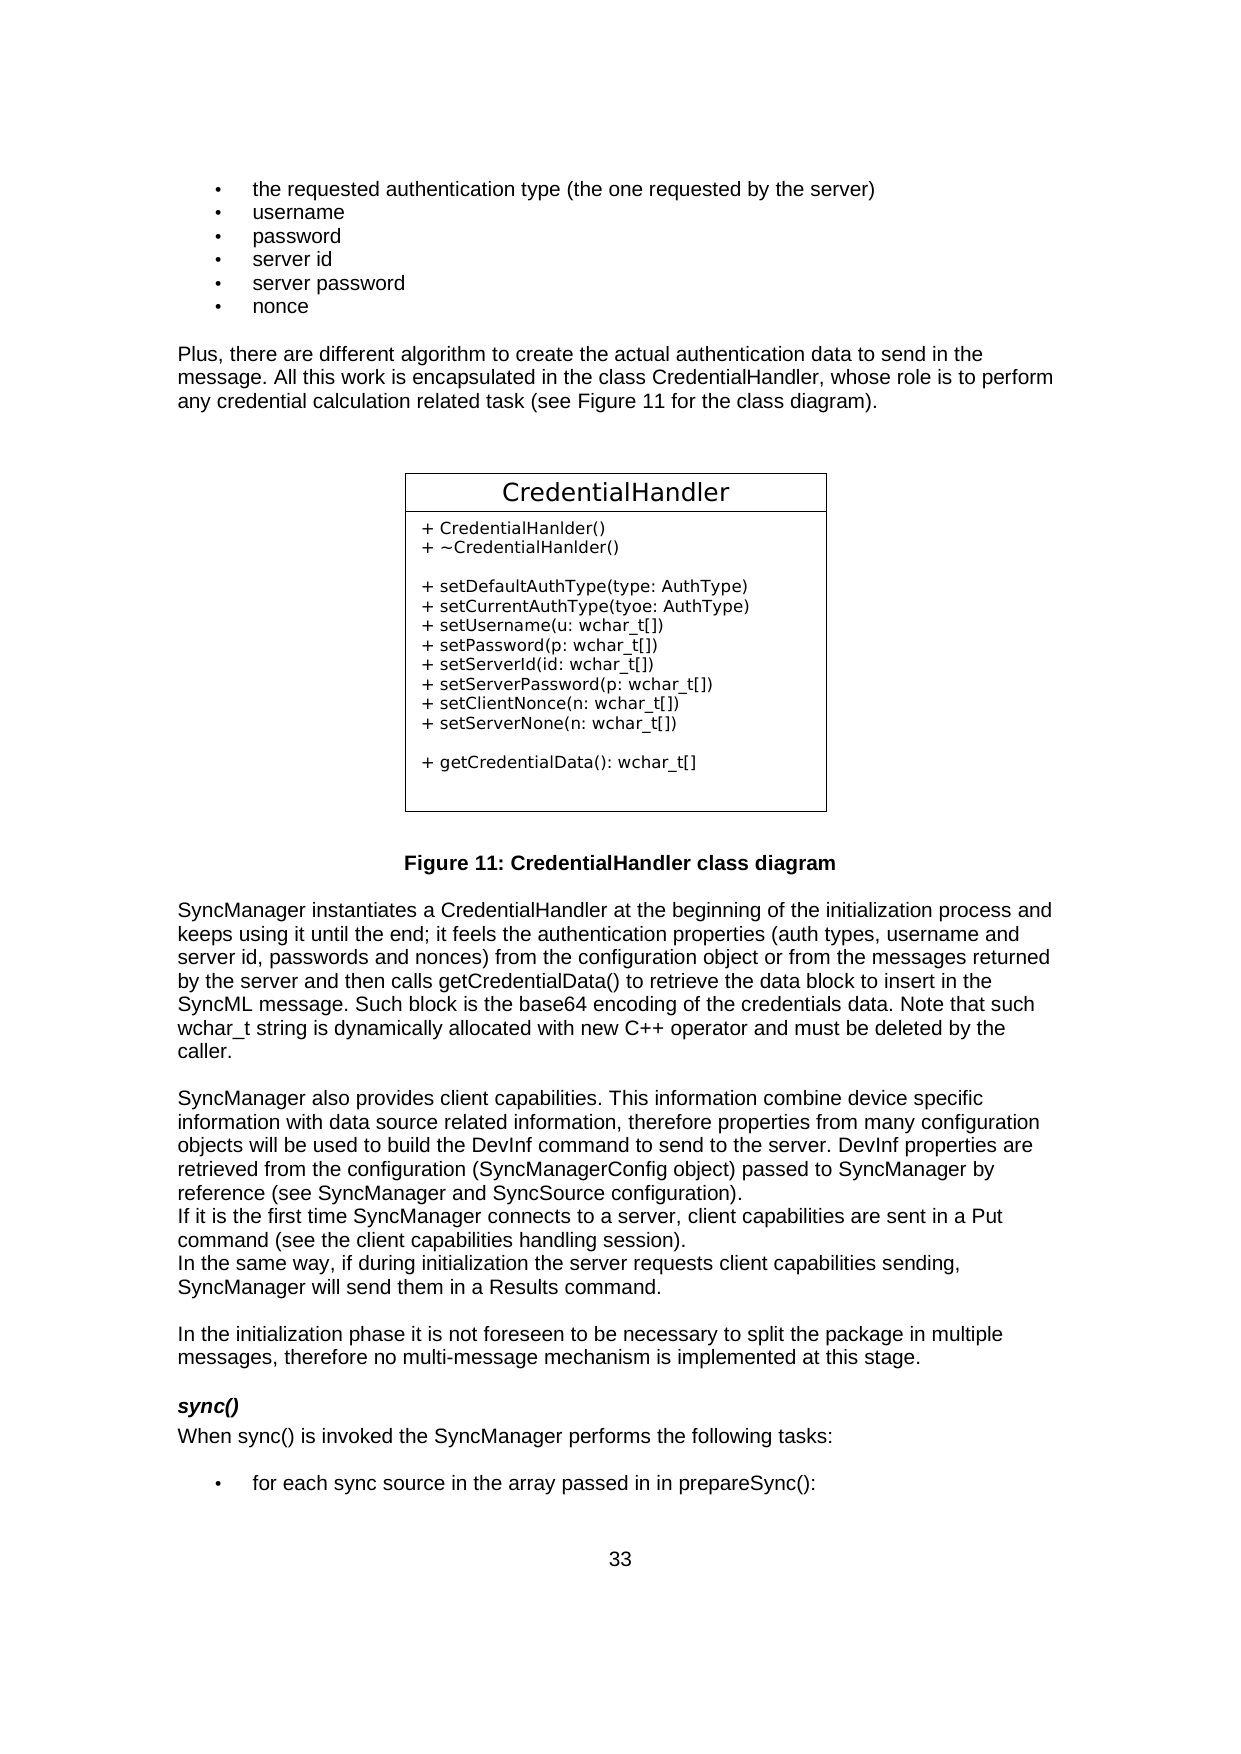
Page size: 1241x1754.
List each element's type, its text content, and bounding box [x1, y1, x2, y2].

list password [215, 224, 1063, 248]
list for each sync source in the array passed in in prepareSync(): [215, 1471, 1063, 1495]
list nonce [215, 295, 1063, 318]
list the requested authentication type (the one requested by the server) [215, 177, 1063, 201]
list username [215, 201, 1063, 224]
text SyncManager instantiates a CredentialHandler at the beginning of the initialization process and keeps using it until the end; it feels the authentication properties (auth types, username and server id, passwords and nonces) from the configuration object or from the messages returned by the server and then calls getCredentialData() to retrieve the data block to insert in the SyncML message. Such block is the base64 encoding of the credentials data. Note that such wchar_t string is dynamically allocated with new C++ operator and must be deleted by the caller. [177, 413, 1063, 1063]
text Plus, there are different algorithm to create the actual authentication data to send in the message. All this work is encapsulated in the class CredentialHandler, whose role is to perform any credential calculation related task (see Figure 11 for the class diagram). [177, 342, 1063, 413]
text Figure 11: CredentialHandler class diagram [179, 464, 1061, 875]
text If it is the first time SyncManager connects to a server, client capabilities are sent in a Put command (see the client capabilities handling session). [177, 1204, 1063, 1252]
list server password [215, 271, 1063, 295]
text SyncManager also provides client capabilities. This information combine device specific information with data source related information, therefore properties from many configuration objects will be used to build the DevInf command to send to the server. DevInf properties are retrieved from the configuration (SyncManagerConfig object) passed to SyncManager by reference (see SyncManager and SyncSource configuration). [177, 1087, 1063, 1204]
text In the same way, if during initialization the server requests client capabilities sending, SyncManager will send them in a Results command. [177, 1252, 1063, 1299]
text When sync() is invoked the SyncManager performs the following tasks: [177, 1424, 1063, 1448]
subtitle sync() [177, 1394, 1063, 1418]
text In the initialization phase it is not foreseen to be necessary to split the package in multiple messages, therefore no multi-message mechanism is implemented at this stage. [177, 1322, 1063, 1369]
list server id [215, 248, 1063, 271]
